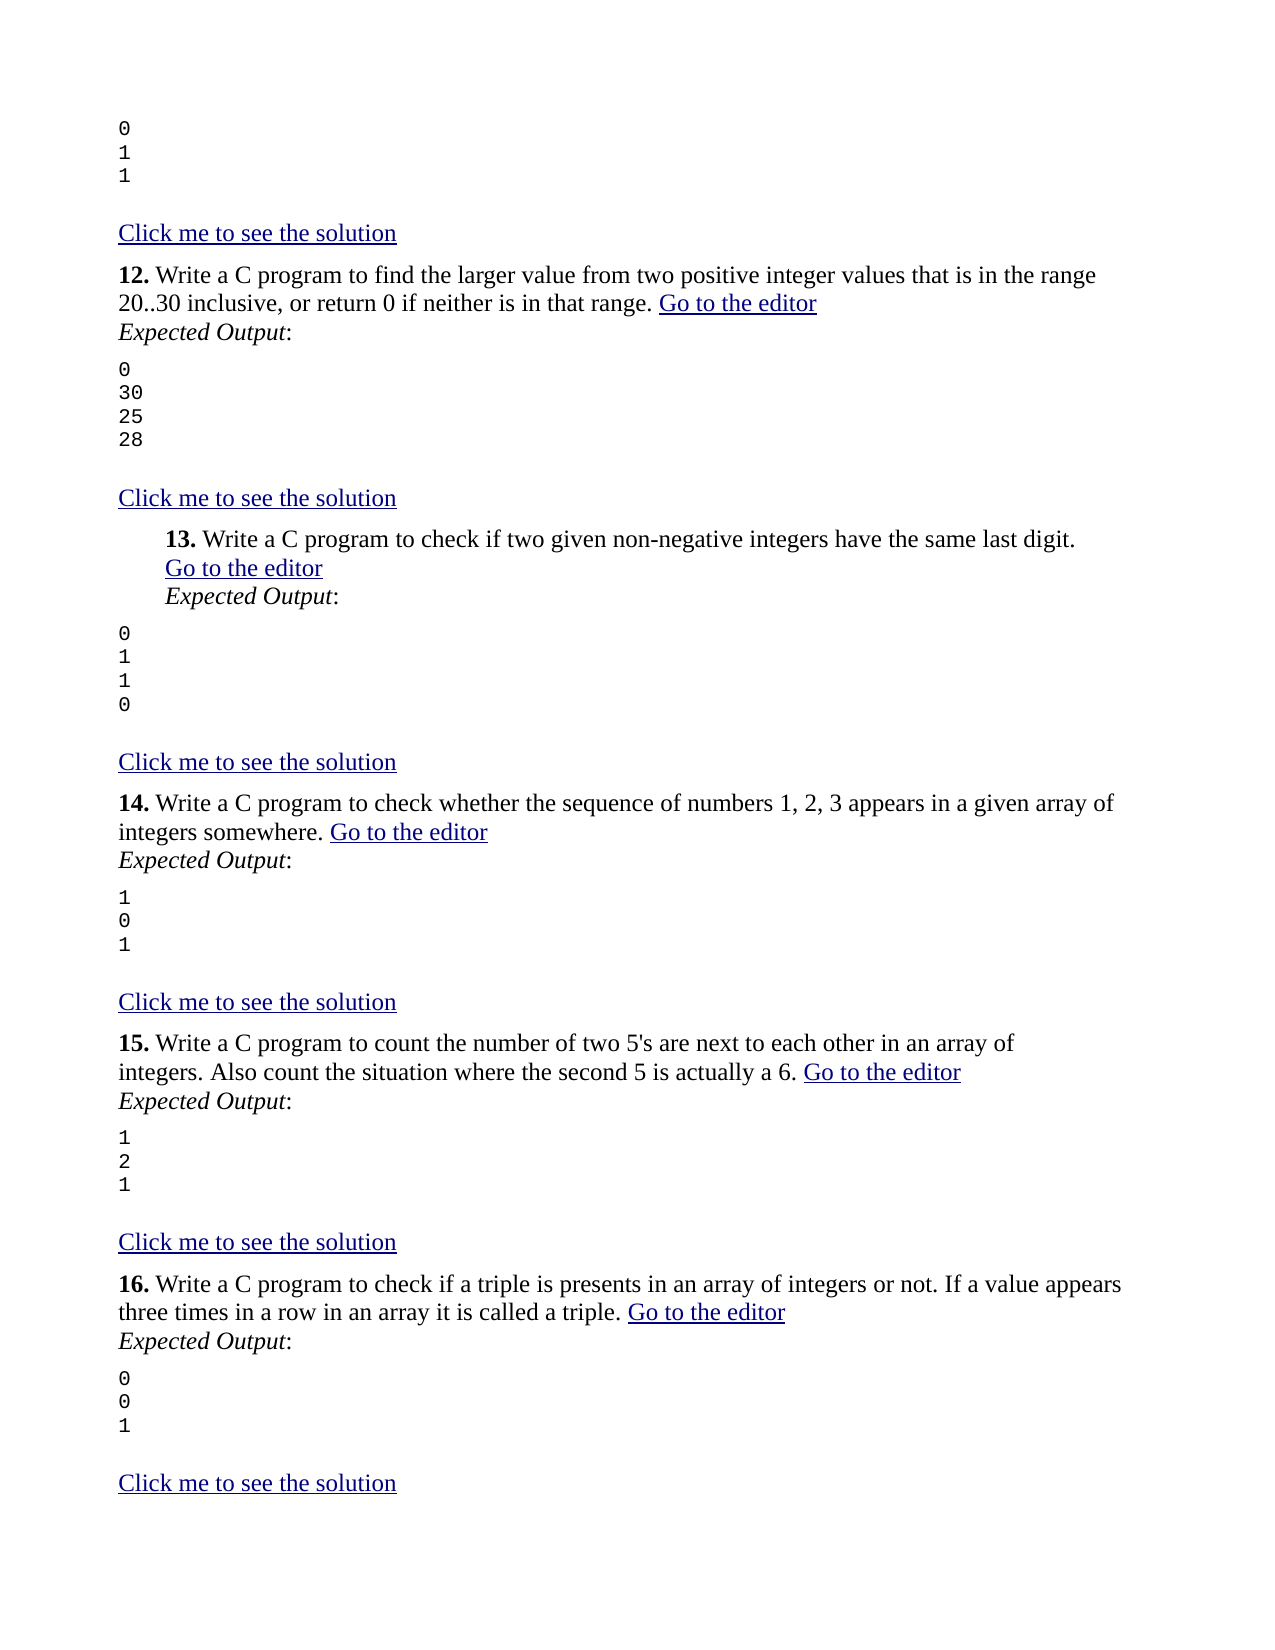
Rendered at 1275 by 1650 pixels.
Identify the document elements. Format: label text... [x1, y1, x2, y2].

text 14. Write a C program to check whether the sequence of numbers 1, 2, 3 appears in a given array of integers somewhere. Go to the editor Expected Output: [118, 788, 1157, 874]
text 12. Write a C program to find the larger value from two positive integer values that is in the range 20..30 inclusive, or return 0 if neither is in that range. Go to the editor Expected Output: [118, 260, 1157, 346]
text Click me to see the solution [118, 747, 1157, 775]
text 1 [118, 1174, 1157, 1198]
text Click me to see the solution [118, 1468, 1157, 1497]
text 1 [118, 1127, 1157, 1151]
text 1 [118, 887, 1157, 910]
text 15. Write a C program to count the number of two 5's are next to each other in an array of integers. Also count the situation where the second 5 is actually a 6. Go to the editor Expected Output: [118, 1028, 1157, 1114]
text 0 [118, 693, 1157, 717]
text Click me to see the solution [118, 483, 1157, 511]
text 0 [118, 1391, 1157, 1415]
text 13. Write a C program to check if two given non-negative integers have the same last digit. Go to the editor Expected Output: [165, 524, 1110, 610]
text 0 [118, 358, 1157, 382]
text 1 [118, 165, 1157, 189]
text 16. Write a C program to check if a triple is presents in an array of integers or not. If a value appears three times in a row in an array it is called a triple. Go to the editor Expected Output: [118, 1269, 1157, 1355]
text 1 [118, 934, 1157, 958]
text Click me to see the solution [118, 987, 1157, 1016]
text 1 [118, 1415, 1157, 1438]
text 1 [118, 142, 1157, 165]
text Click me to see the solution [118, 218, 1157, 247]
text 25 [118, 406, 1157, 429]
text Click me to see the solution [118, 1227, 1157, 1256]
text 1 [118, 670, 1157, 693]
text 0 [118, 1367, 1157, 1391]
text 30 [118, 382, 1157, 406]
text 0 [118, 118, 1157, 142]
text 0 [118, 910, 1157, 934]
text 2 [118, 1151, 1157, 1174]
text 0 [118, 623, 1157, 646]
text 28 [118, 429, 1157, 453]
text 1 [118, 646, 1157, 670]
